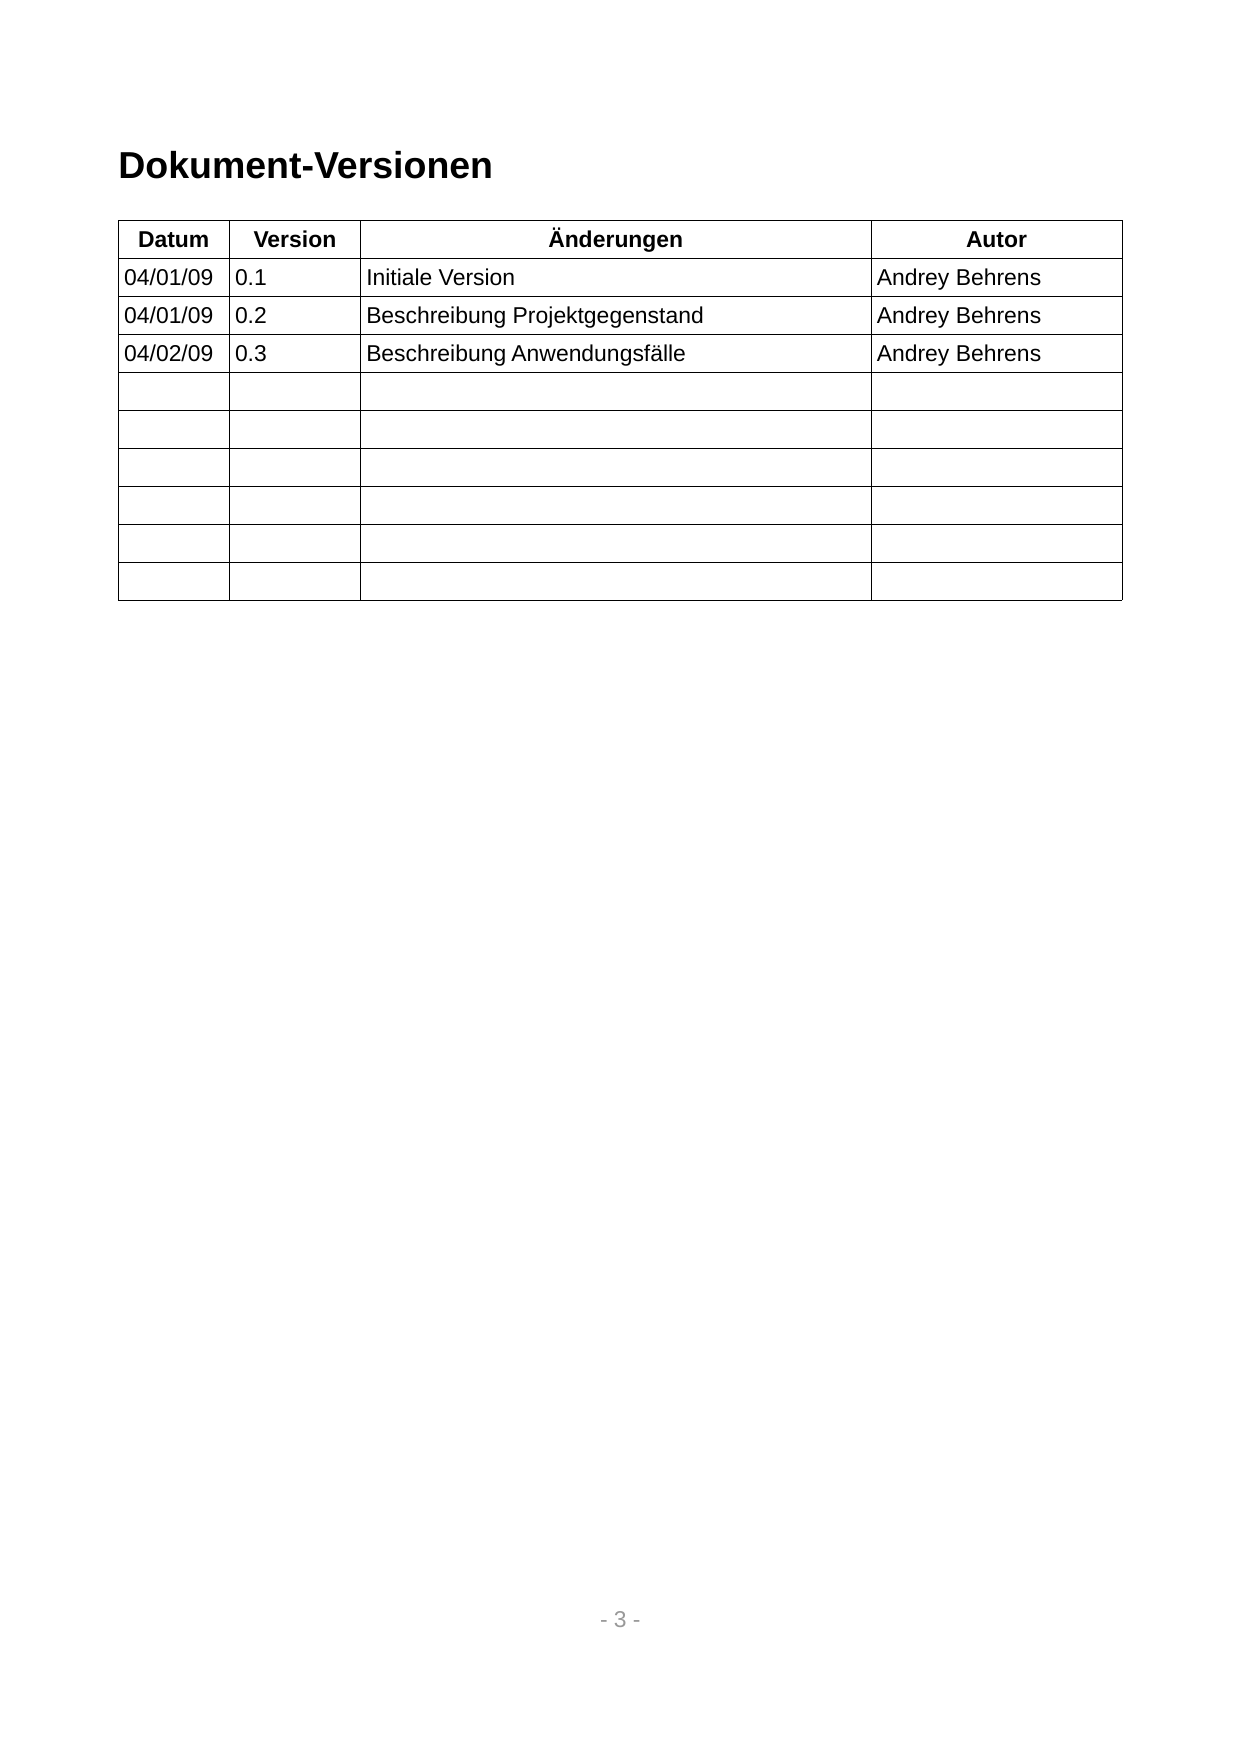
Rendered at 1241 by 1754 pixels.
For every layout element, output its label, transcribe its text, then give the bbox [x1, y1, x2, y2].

table_cell 02.04.09 [119, 335, 229, 372]
table_cell [119, 487, 229, 524]
table_header Autor [872, 221, 1122, 258]
table_cell [361, 373, 871, 410]
table_header Version [230, 221, 360, 258]
table_cell Beschreibung Anwendungsfälle [361, 335, 871, 372]
table_cell [230, 411, 360, 448]
table_cell [361, 449, 871, 486]
table_cell [361, 563, 871, 599]
table_cell [872, 373, 1122, 410]
table_cell Initiale Version [361, 259, 871, 296]
table_header Änderungen [361, 221, 871, 258]
table_cell [119, 411, 229, 448]
table_cell [361, 525, 871, 562]
table_cell [872, 411, 1122, 448]
table_cell Andrey Behrens [872, 259, 1122, 296]
table_cell [230, 487, 360, 524]
table_cell Beschreibung Projektgegenstand [361, 297, 871, 334]
table_cell [872, 563, 1122, 599]
table_cell [230, 373, 360, 410]
table_cell 0.2 [230, 297, 360, 334]
table_cell [230, 525, 360, 562]
table_cell [230, 563, 360, 599]
table_cell 01.04.09 [119, 297, 229, 334]
table_cell [872, 487, 1122, 524]
table_cell [119, 449, 229, 486]
table_cell [872, 525, 1122, 562]
subtitle Dokument-Versionen [118, 143, 1122, 186]
table_cell [119, 373, 229, 410]
table_header Datum [119, 221, 229, 258]
table_cell [361, 487, 871, 524]
table_cell 01.04.09 [119, 259, 229, 296]
table_cell [119, 563, 229, 599]
table_cell [230, 449, 360, 486]
table_cell Andrey Behrens [872, 335, 1122, 372]
table_cell [119, 525, 229, 562]
table_cell Andrey Behrens [872, 297, 1122, 334]
table_cell [872, 449, 1122, 486]
table_cell [361, 411, 871, 448]
table_cell 0.3 [230, 335, 360, 372]
table_cell 0.1 [230, 259, 360, 296]
